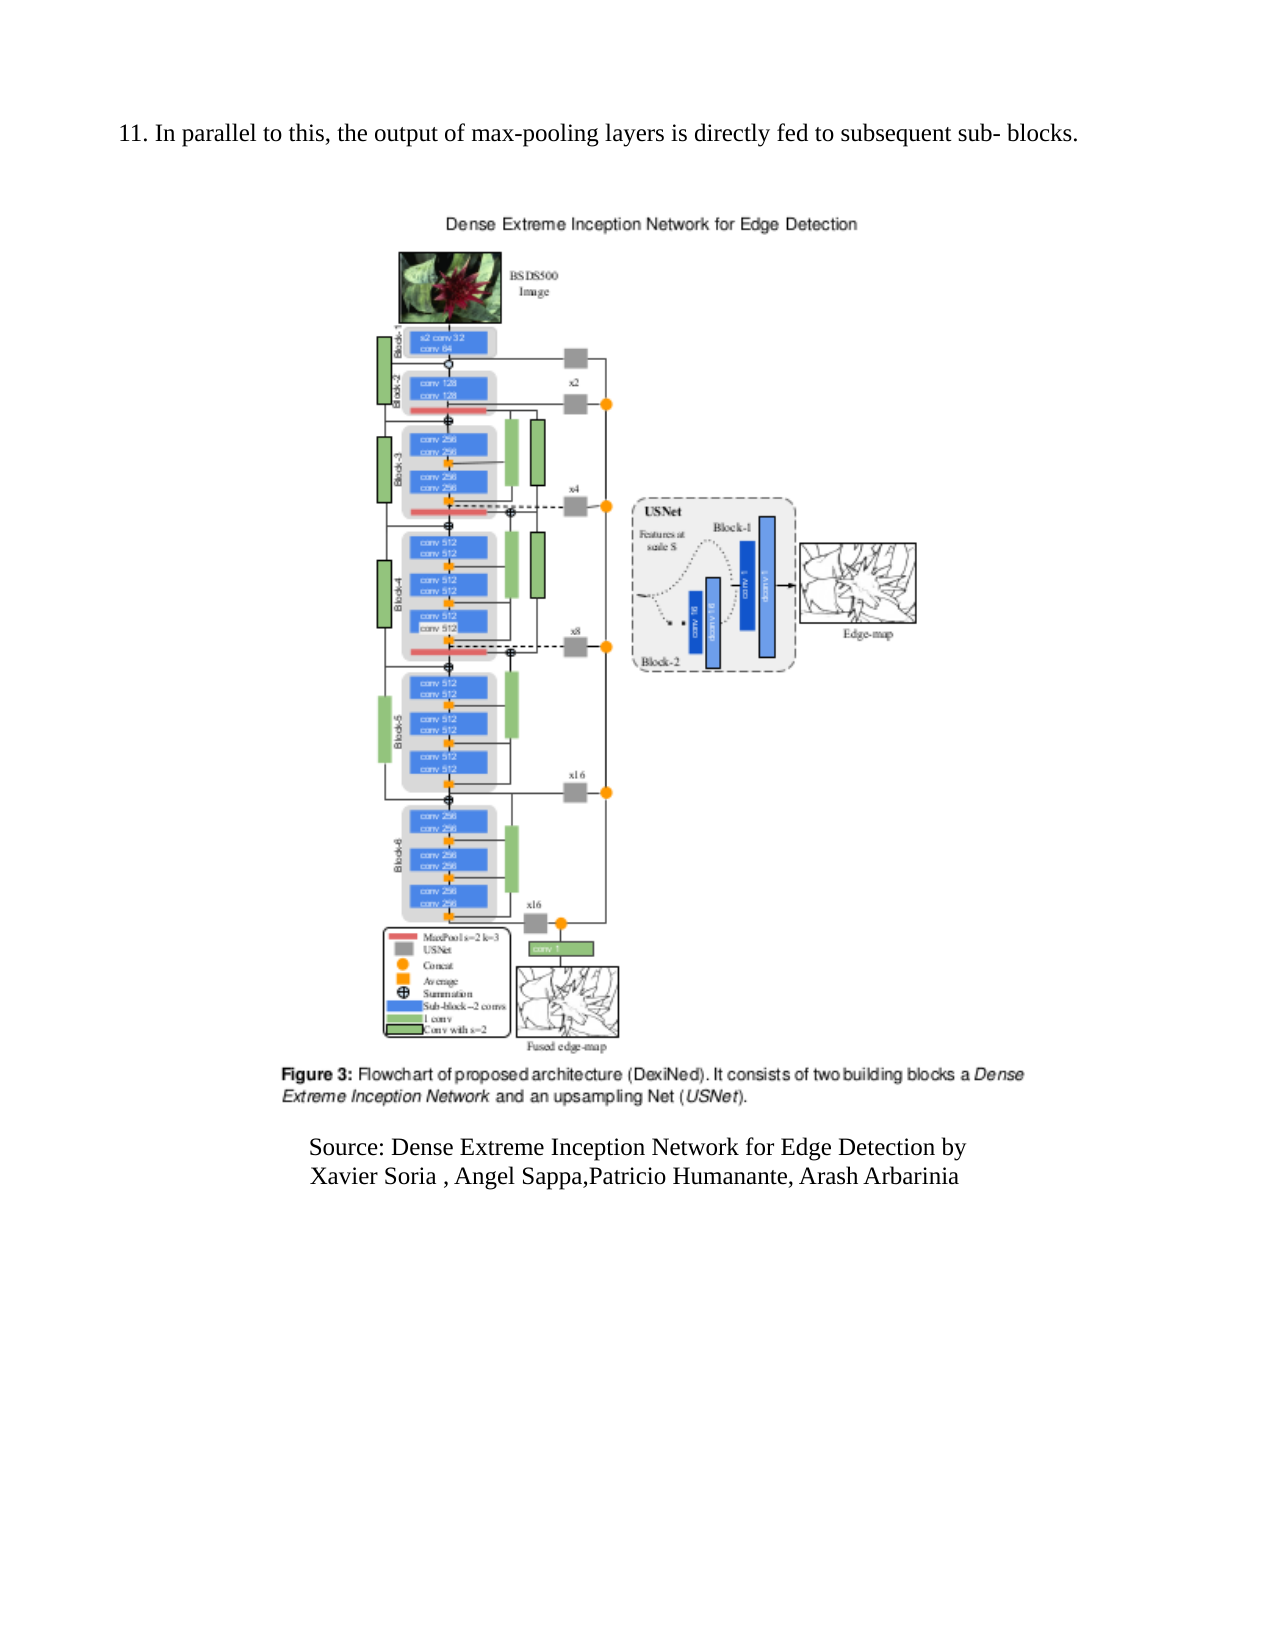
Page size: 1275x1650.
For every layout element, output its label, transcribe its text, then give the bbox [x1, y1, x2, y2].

text Source: Dense Extreme Inception Network for Edge Detection by [118, 147, 1157, 1161]
picture [225, 174, 1050, 1132]
text Xavier Soria , Angel Sappa,Patricio Humanante, Arash Arbarinia [118, 1161, 1157, 1189]
text 11. In parallel to this, the output of max-pooling layers is directly fed to subsequent sub- blocks. [118, 118, 1157, 147]
